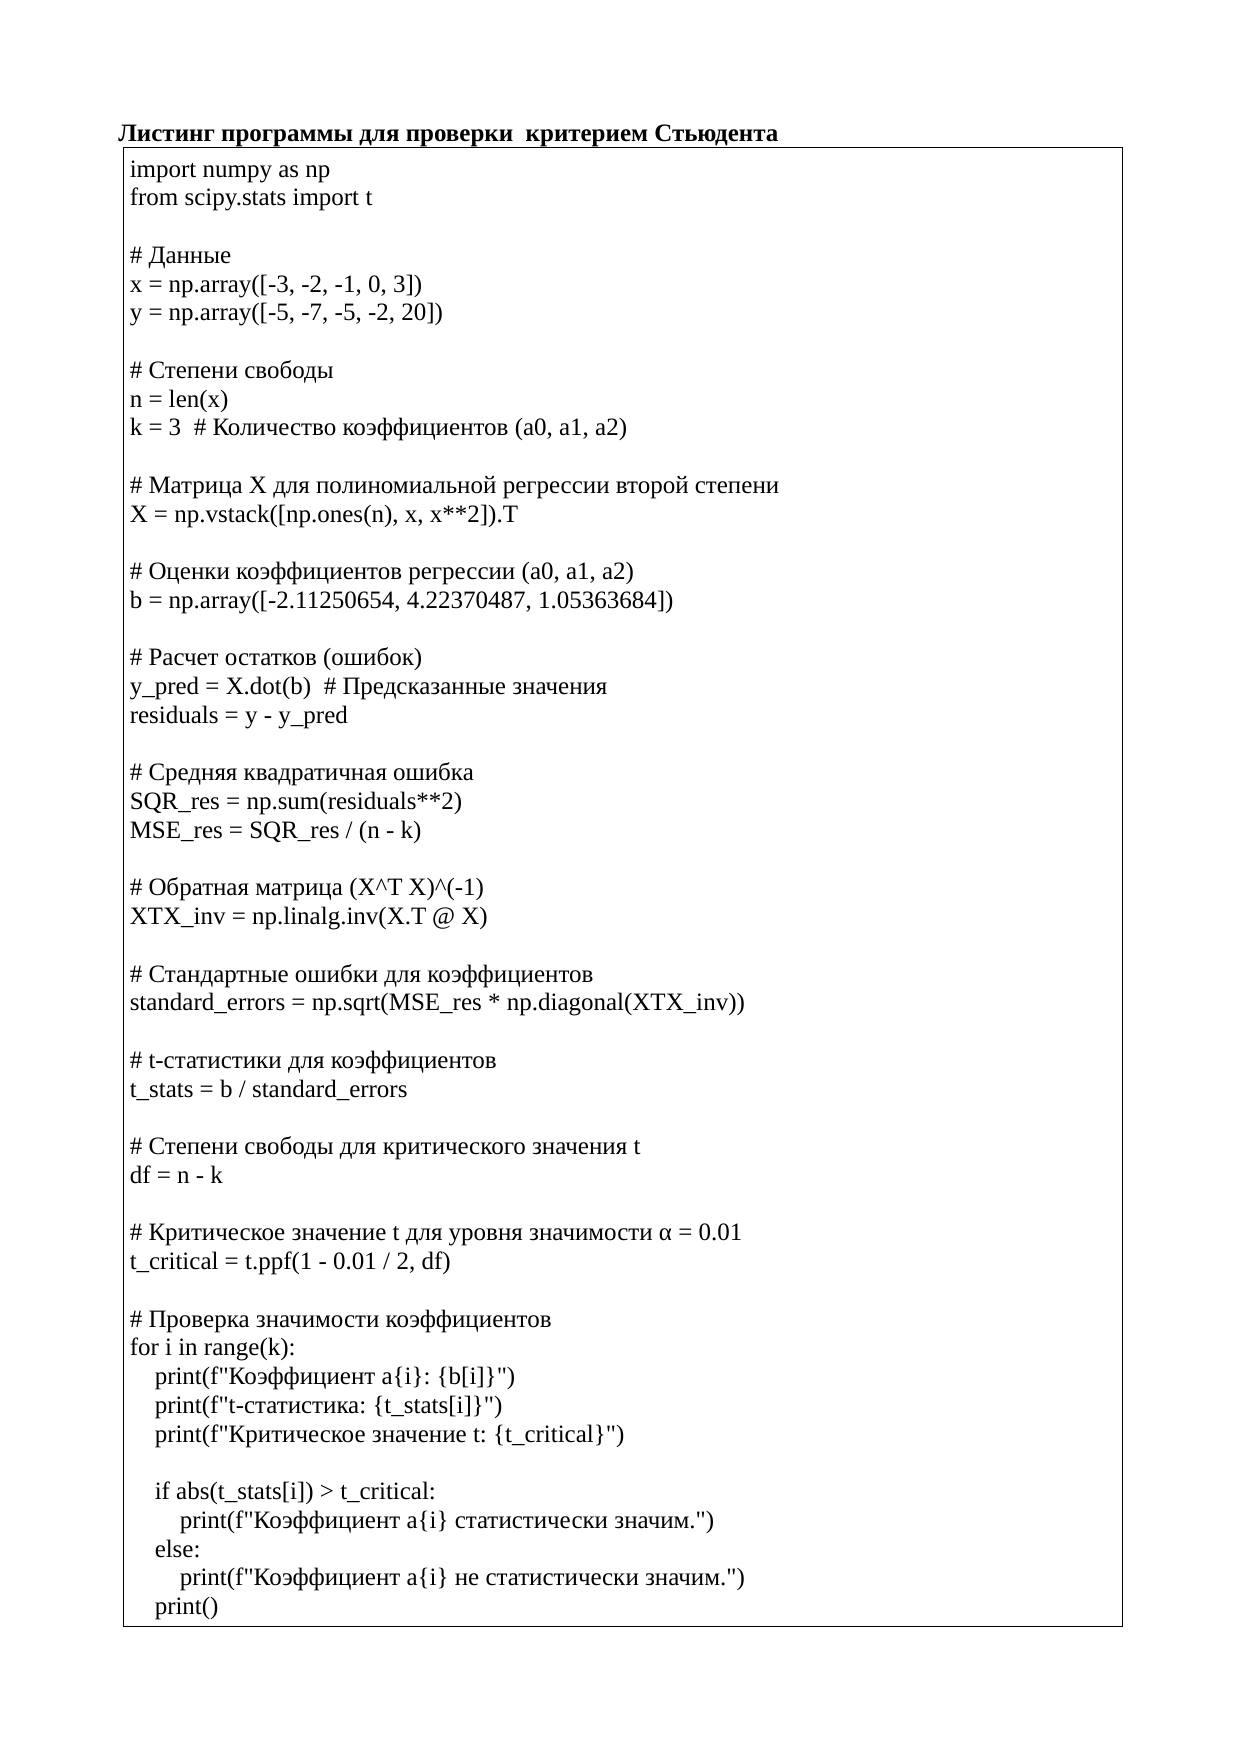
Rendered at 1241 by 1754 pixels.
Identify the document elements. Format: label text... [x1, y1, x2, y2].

table_header import numpy as np from scipy.stats import t # Данные x = np.array([-3, -2, -1, 0, 3]) y = np.array([-5, -7, -5, -2, 20]) # Степени свободы n = len(x) k = 3 # Количество коэффициентов (a0, a1, a2) # Матрица X для полиномиальной регрессии второй степени X = np.vstack([np.ones(n), x, x**2]).T # Оценки коэффициентов регрессии (a0, a1, a2) b = np.array([-2.11250654, 4.22370487, 1.05363684]) # Расчет остатков (ошибок) y_pred = X.dot(b) # Предсказанные значения residuals = y - y_pred # Средняя квадратичная ошибка SQR_res = np.sum(residuals**2) MSE_res = SQR_res / (n - k) # Обратная матрица (X^T X)^(-1) XTX_inv = np.linalg.inv(X.T @ X) # Стандартные ошибки для коэффициентов standard_errors = np.sqrt(MSE_res * np.diagonal(XTX_inv)) # t-статистики для коэффициентов t_stats = b / standard_errors # Степени свободы для критического значения t df = n - k # Критическое значение t для уровня значимости α = 0.01 t_critical = t.ppf(1 - 0.01 / 2, df) # Проверка значимости коэффициентов for i in range(k): print(f"Коэффициент a{i}: {b[i]}") print(f"t-статистика: {t_stats[i]}") print(f"Критическое значение t: {t_critical}") if abs(t_stats[i]) > t_critical: print(f"Коэффициент a{i} статистически значим.") else: print(f"Коэффициент a{i} не статистически значим.") print() [124, 148, 1122, 1626]
text Листинг программы для проверки критерием Стьюдента [118, 118, 1122, 147]
